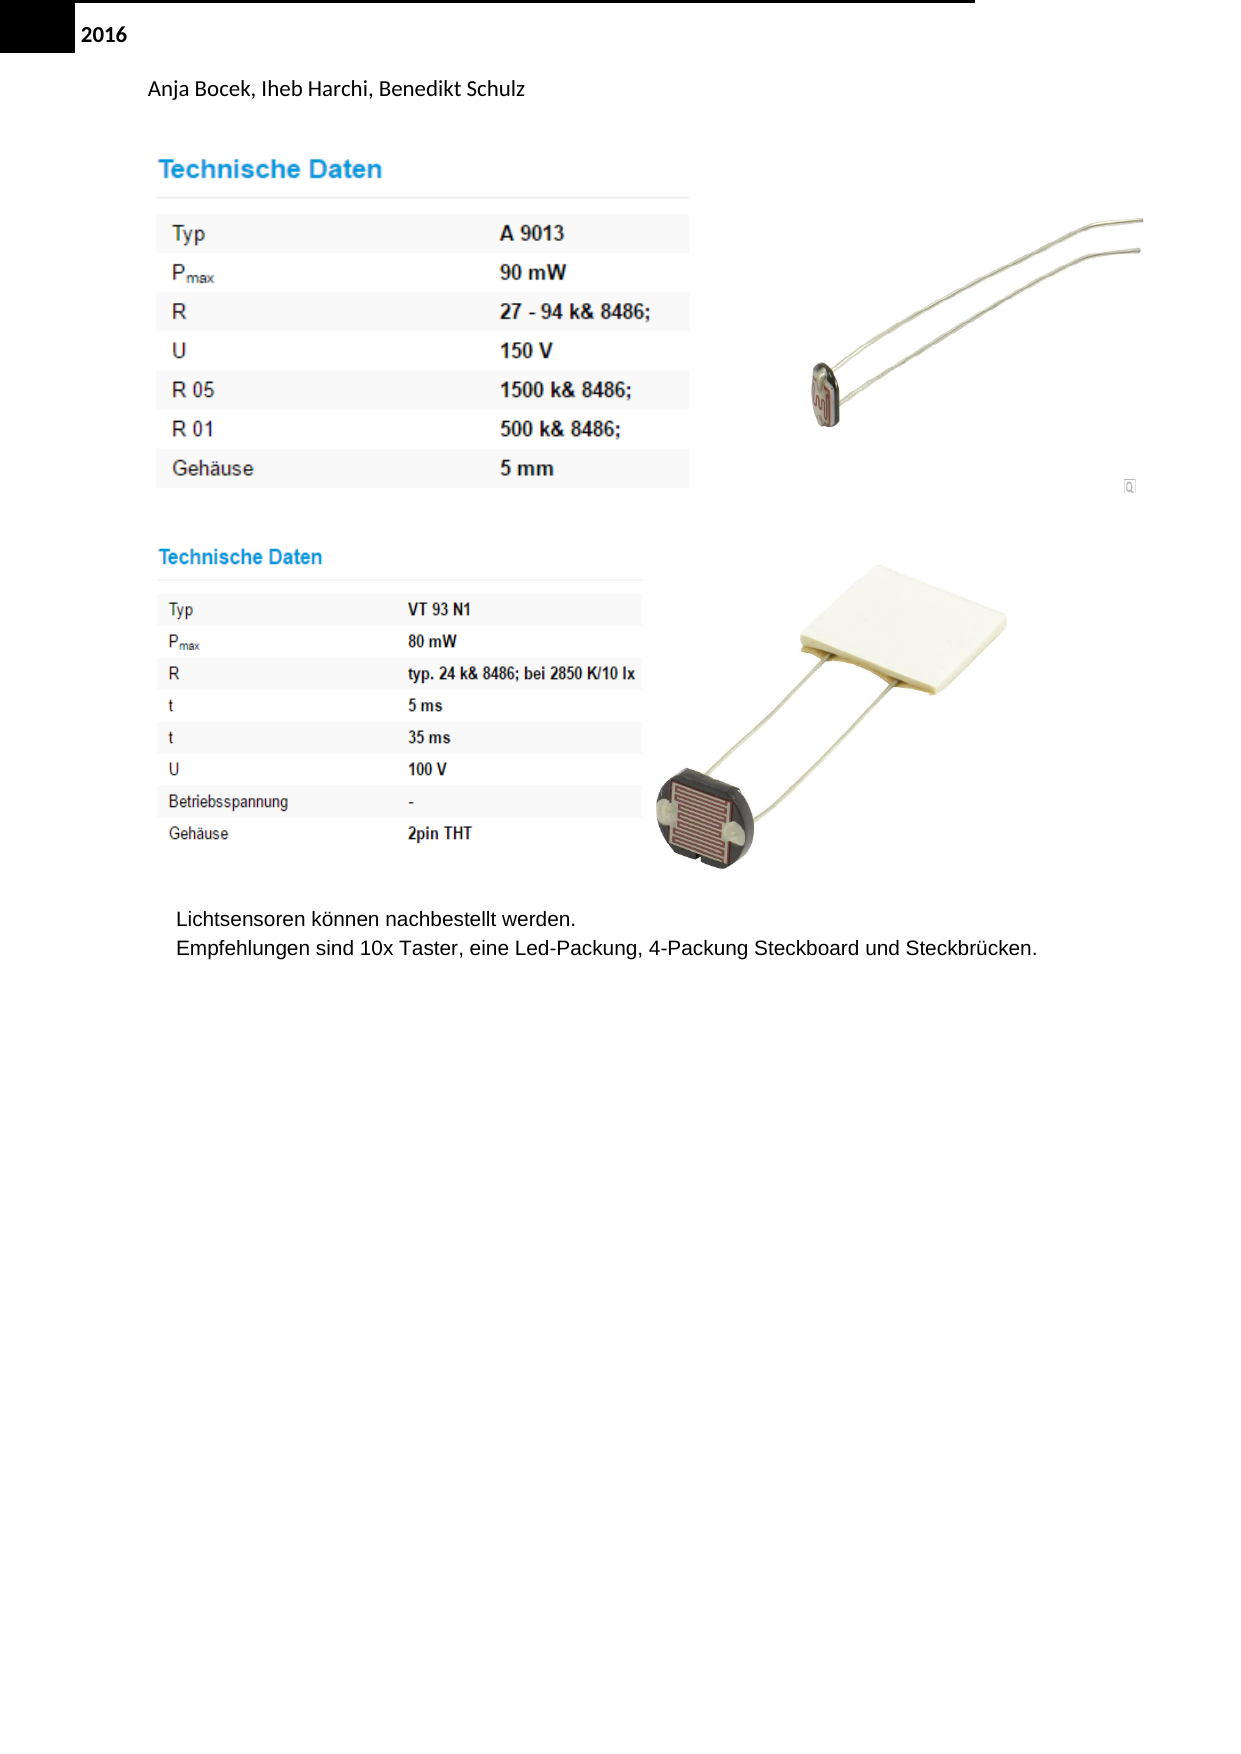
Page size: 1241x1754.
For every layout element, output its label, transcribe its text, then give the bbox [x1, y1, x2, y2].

text Empfehlungen sind 10x Taster, eine Led-Packung, 4-Packung Steckboard und Steckbrücken. [176, 931, 1093, 960]
text Lichtsensoren können nachbestellt werden. [176, 901, 1093, 931]
